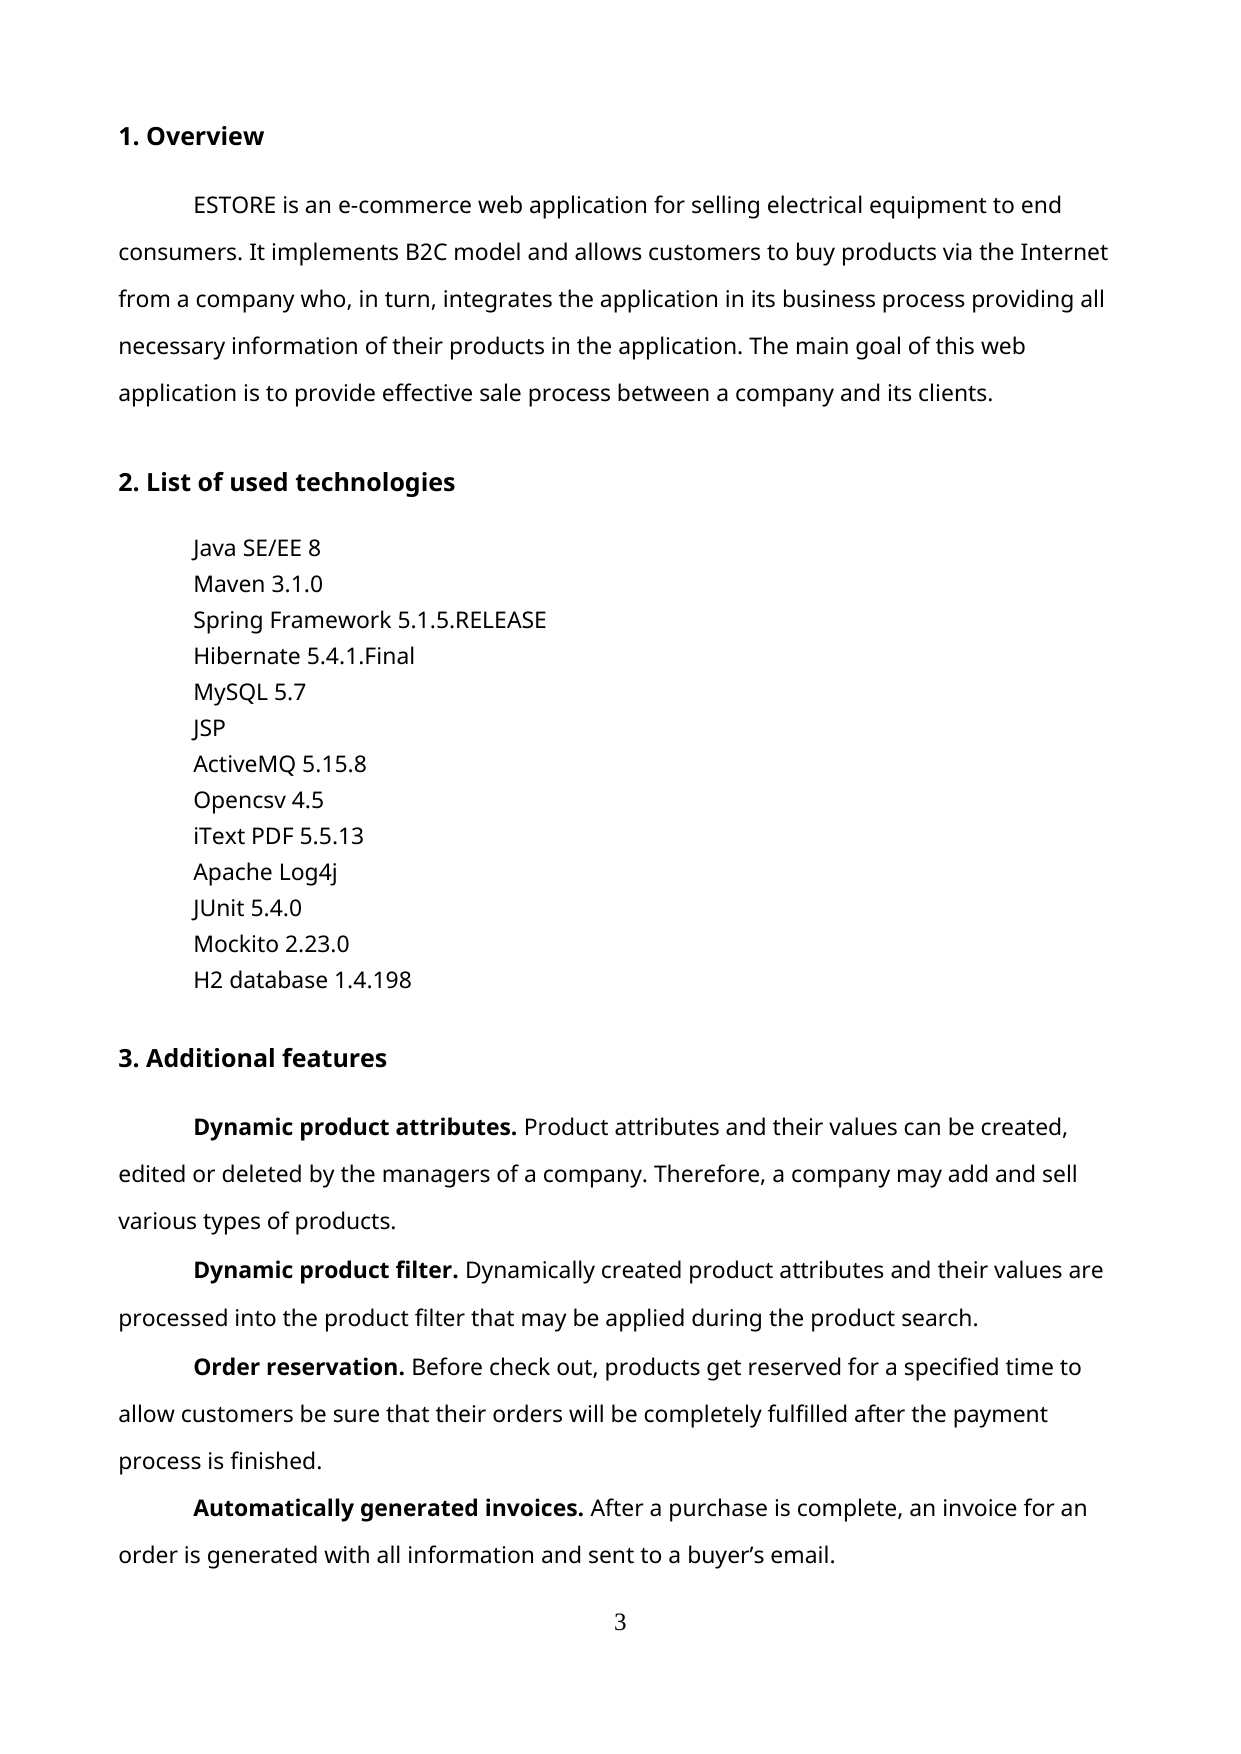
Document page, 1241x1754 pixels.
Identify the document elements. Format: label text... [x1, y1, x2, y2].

text Dynamic product filter. Dynamically created product attributes and their values are processed into the product filter that may be applied during the product search. [118, 1252, 1122, 1333]
text Opencsv 4.5 [118, 784, 1122, 815]
text Order reservation. Before check out, products get reserved for a specified time to allow customers be sure that their orders will be completely fulfilled after the payment process is finished. [118, 1348, 1122, 1476]
text Automatically generated invoices. After a purchase is complete, an invoice for an order is generated with all information and sent to a buyer’s email. [118, 1492, 1122, 1570]
text MySQL 5.7 [118, 676, 1122, 707]
text Dynamic product attributes. Product attributes and their values can be created, edited or deleted by the managers of a company. Therefore, a company may add and sell various types of products. [118, 1108, 1122, 1236]
text Mockito 2.23.0 [118, 928, 1122, 959]
text ActiveMQ 5.15.8 [118, 748, 1122, 779]
text JSP [118, 712, 1122, 743]
text Java SE/EE 8 [118, 532, 1122, 564]
text ESTORE is an e-commerce web application for selling electrical equipment to end consumers. It implements B2C model and allows customers to buy products via the Internet from a company who, in turn, integrates the application in its business process providing all necessary information of their products in the application. The main goal of this web application is to provide effective sale process between a company and its clients. [118, 186, 1122, 408]
text iText PDF 5.5.13 [118, 820, 1122, 851]
text 2. List of used technologies [118, 464, 1122, 498]
text Apache Log4j [118, 856, 1122, 887]
text JUnit 5.4.0 [118, 892, 1122, 923]
text Maven 3.1.0 [118, 568, 1122, 599]
text 3. Additional features [118, 1040, 1122, 1074]
text H2 database 1.4.198 [118, 964, 1122, 995]
text Spring Framework 5.1.5.RELEASE [118, 604, 1122, 636]
text 1. Overview [118, 118, 1122, 152]
text Hibernate 5.4.1.Final [118, 640, 1122, 671]
